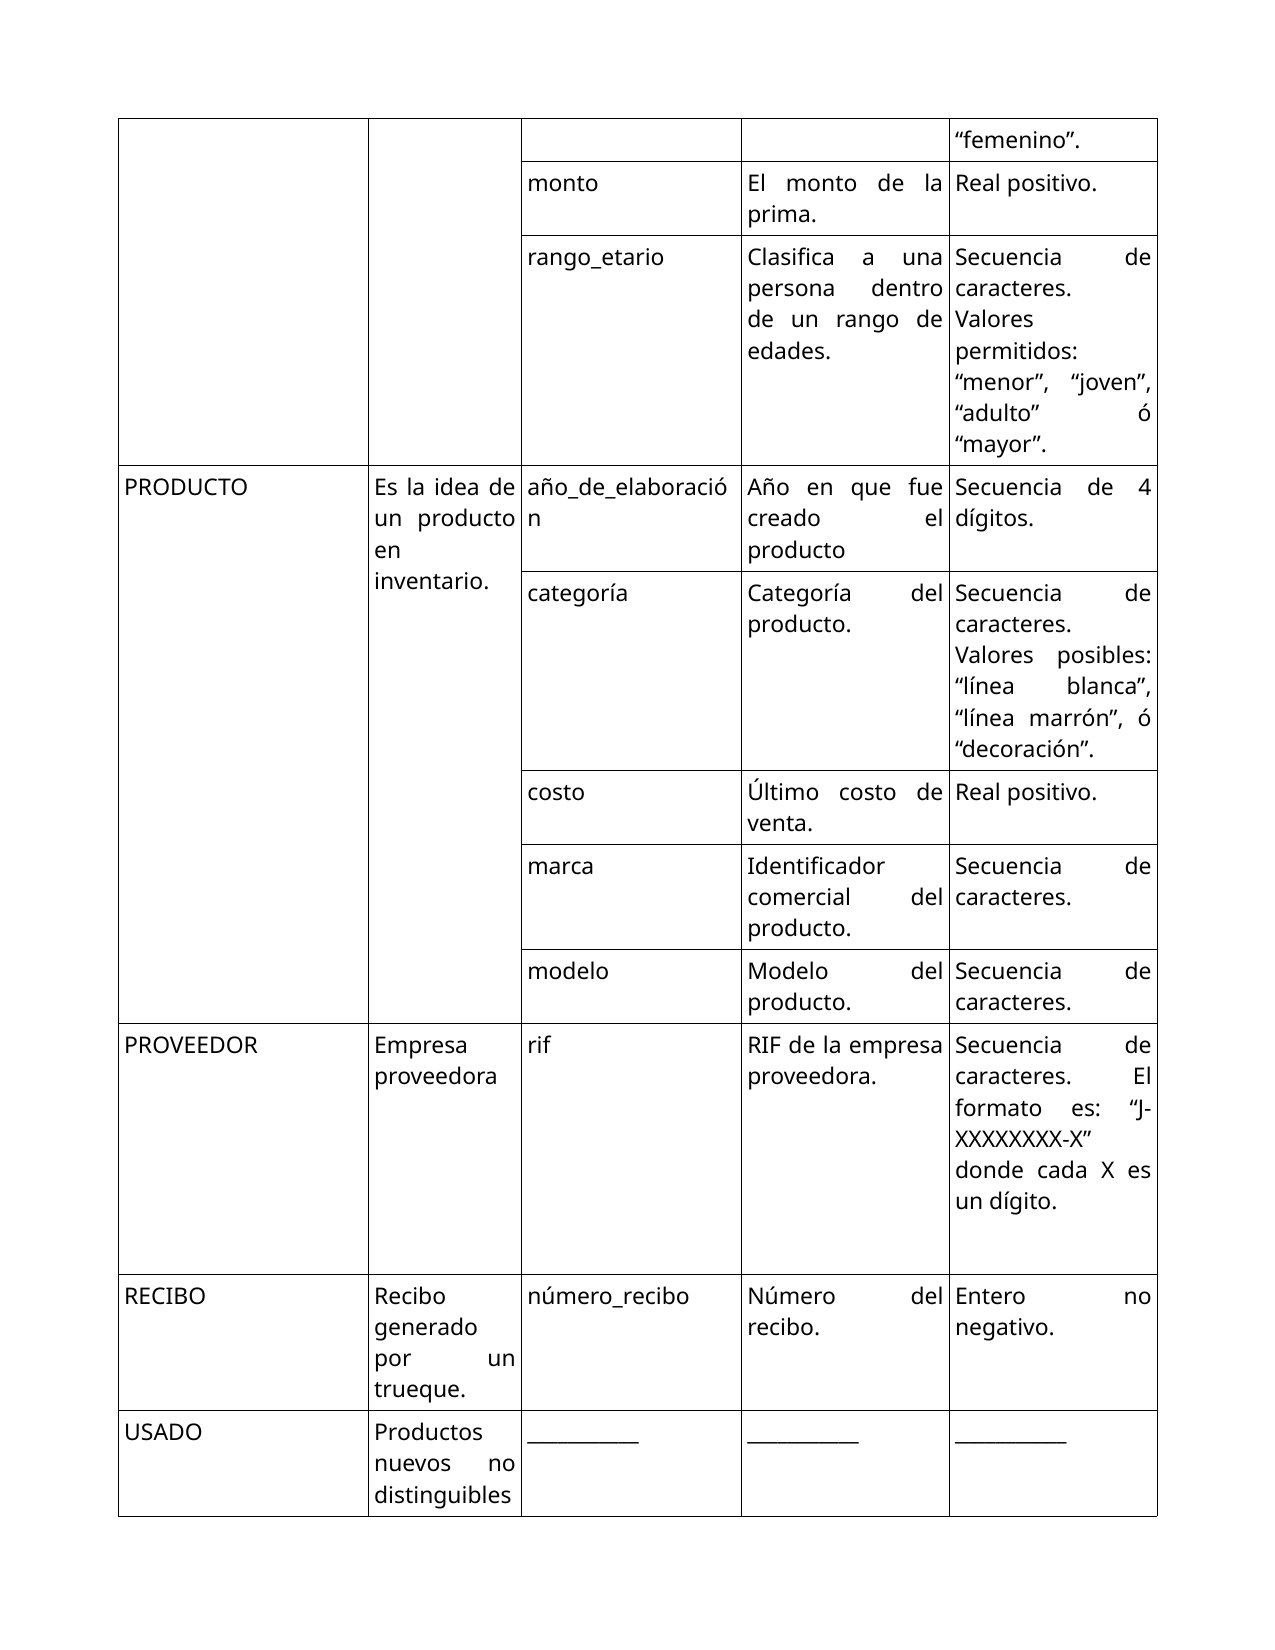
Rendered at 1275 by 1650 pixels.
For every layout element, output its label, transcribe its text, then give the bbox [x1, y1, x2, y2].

table_cell rango_etario [522, 236, 741, 465]
table_cell Clasifica a una persona dentro de un rango de edades. [742, 236, 949, 465]
table_cell [369, 119, 521, 465]
table_cell RECIBO [119, 1275, 368, 1410]
table_cell Secuencia de caracteres. Valores permitidos: “menor”, “joven”, “adulto” ó “mayor”. [950, 236, 1157, 465]
table_cell marca [522, 845, 741, 949]
table_cell modelo [522, 950, 741, 1023]
table_cell Secuencia de caracteres. El formato es: “J-XXXXXXXX-X” donde cada X es un dígito. [950, 1024, 1157, 1274]
table_cell [119, 119, 368, 465]
table_cell Entero no negativo. [950, 1275, 1157, 1410]
table_cell Modelo del producto. [742, 950, 949, 1023]
table_cell USADO [119, 1411, 368, 1516]
table_cell PROVEEDOR [119, 1024, 368, 1274]
table_cell Categoría del producto. [742, 572, 949, 770]
table_cell ___________ [950, 1411, 1157, 1516]
table_cell “femenino”. [950, 119, 1157, 161]
table_cell Número del recibo. [742, 1275, 949, 1410]
table_cell Productos nuevos no distinguibles [369, 1411, 521, 1516]
table_cell año_de_elaboración [522, 466, 741, 571]
table_cell Empresa proveedora [369, 1024, 521, 1274]
table_cell Recibo generado por un trueque. [369, 1275, 521, 1410]
table_cell ___________ [742, 1411, 949, 1516]
table_cell Real positivo. [950, 771, 1157, 844]
table_cell PRODUCTO [119, 466, 368, 1023]
table_cell Es la idea de un producto en inventario. [369, 466, 521, 1023]
table_cell Secuencia de caracteres. [950, 845, 1157, 949]
table_cell Secuencia de 4 dígitos. [950, 466, 1157, 571]
table_cell Año en que fue creado el producto [742, 466, 949, 571]
table_cell rif [522, 1024, 741, 1274]
table_cell RIF de la empresa proveedora. [742, 1024, 949, 1274]
table_cell ___________ [522, 1411, 741, 1516]
table_cell Secuencia de caracteres. Valores posibles: “línea blanca”, “línea marrón”, ó “decoración”. [950, 572, 1157, 770]
table_cell costo [522, 771, 741, 844]
table_cell monto [522, 162, 741, 235]
table_cell [522, 119, 741, 161]
table_cell número_recibo [522, 1275, 741, 1410]
table_cell Secuencia de caracteres. [950, 950, 1157, 1023]
table_cell El monto de la prima. [742, 162, 949, 235]
table_cell Real positivo. [950, 162, 1157, 235]
table_cell Identificador comercial del producto. [742, 845, 949, 949]
table_cell [742, 119, 949, 161]
table_cell Último costo de venta. [742, 771, 949, 844]
table_cell categoría [522, 572, 741, 770]
